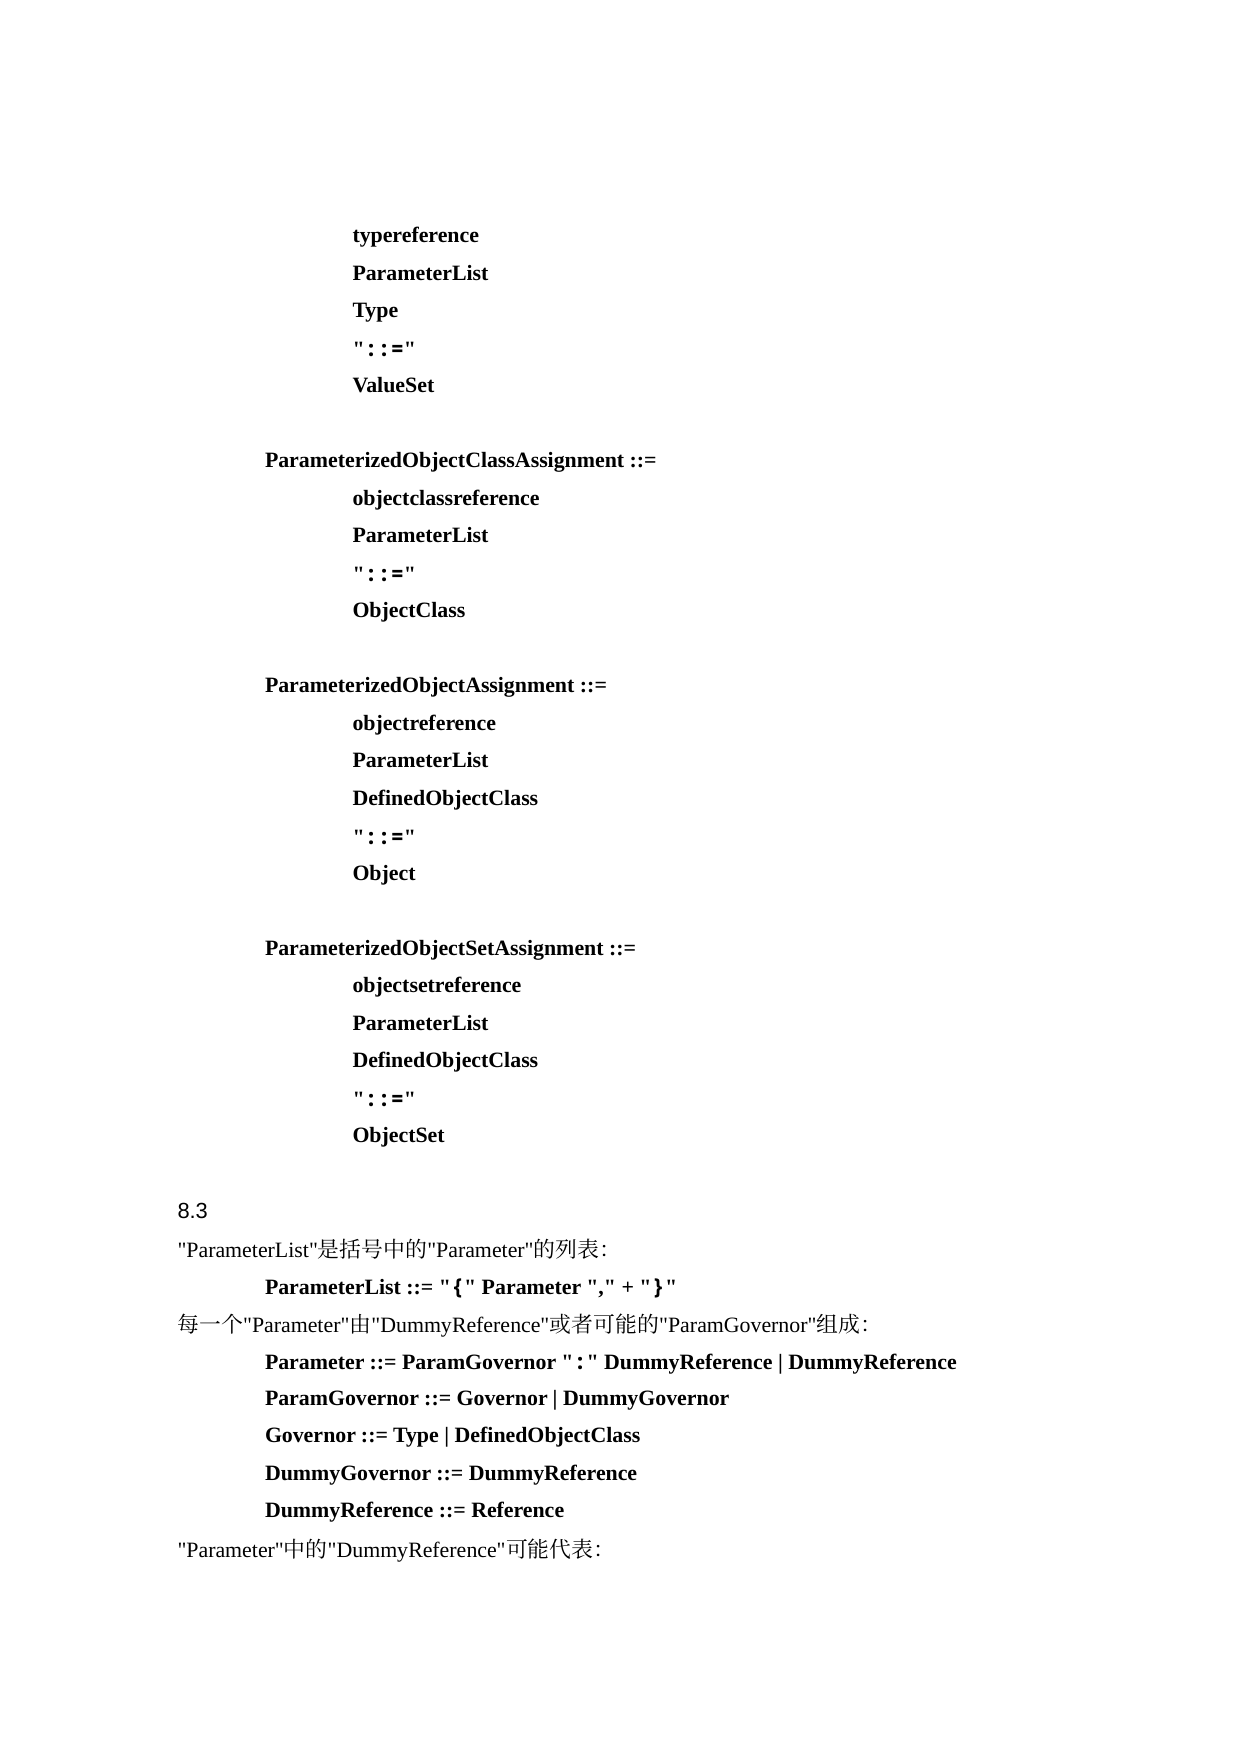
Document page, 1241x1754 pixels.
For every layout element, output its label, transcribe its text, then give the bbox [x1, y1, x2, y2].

text Parameter ::= ParamGovernor ":" DummyReference | DummyReference [177, 1342, 1063, 1379]
text ParameterList [177, 254, 1063, 292]
text ParameterList [177, 1004, 1063, 1042]
text Object [177, 854, 1063, 892]
text ParameterizedObjectClassAssignment ::= [177, 442, 1063, 479]
text ParameterizedObjectSetAssignment ::= [177, 929, 1063, 967]
subtitle 8.3 [177, 1192, 1063, 1229]
text ParamGovernor ::= Governor | DummyGovernor [177, 1379, 1063, 1417]
text typereference [177, 217, 1063, 254]
text DummyGovernor ::= DummyReference [177, 1454, 1063, 1492]
text Governor ::= Type | DefinedObjectClass [177, 1417, 1063, 1454]
text ParameterList [177, 742, 1063, 779]
text "Parameter"中的"DummyReference"可能代表： [177, 1529, 1063, 1567]
text DefinedObjectClass [177, 1042, 1063, 1079]
text ValueSet [177, 367, 1063, 404]
text ParameterList [177, 517, 1063, 554]
text objectreference [177, 704, 1063, 742]
text "::=" [177, 817, 1063, 854]
text "ParameterList"是括号中的"Parameter"的列表： [177, 1229, 1063, 1267]
text objectsetreference [177, 967, 1063, 1004]
text "::=" [177, 554, 1063, 592]
text DefinedObjectClass [177, 779, 1063, 817]
text DummyReference ::= Reference [177, 1492, 1063, 1529]
text Type [177, 292, 1063, 329]
text ParameterList ::= "{" Parameter "," + "}" [177, 1267, 1063, 1304]
text 每一个"Parameter"由"DummyReference"或者可能的"ParamGovernor"组成： [177, 1304, 1063, 1342]
text ObjectClass [177, 592, 1063, 629]
text objectclassreference [177, 479, 1063, 517]
text "::=" [177, 1079, 1063, 1117]
text "::=" [177, 329, 1063, 367]
text ObjectSet [177, 1117, 1063, 1154]
text ParameterizedObjectAssignment ::= [177, 667, 1063, 704]
